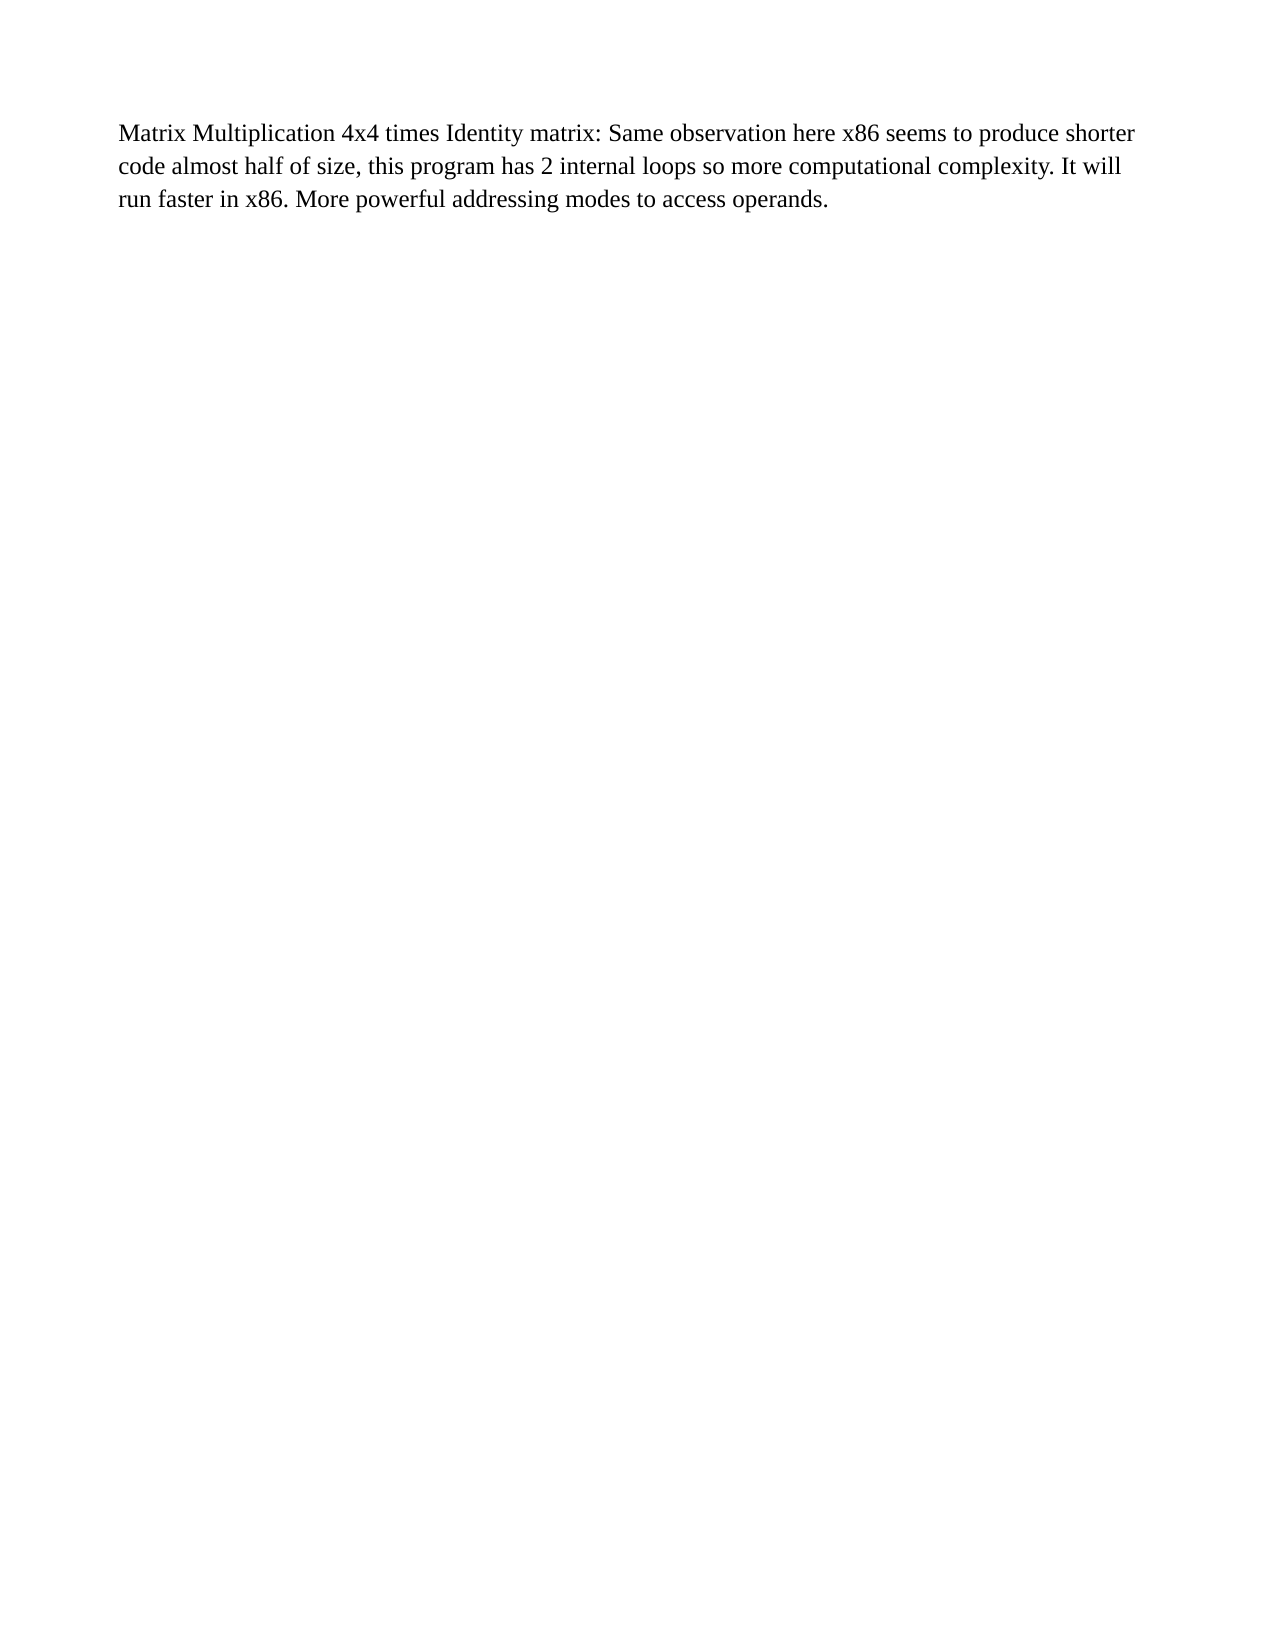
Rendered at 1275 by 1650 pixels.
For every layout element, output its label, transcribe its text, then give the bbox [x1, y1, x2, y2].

text Matrix Multiplication 4x4 times Identity matrix: Same observation here x86 seems to produce shorter code almost half of size, this program has 2 internal loops so more computational complexity. It will run faster in x86. More powerful addressing modes to access operands. [118, 118, 1157, 213]
